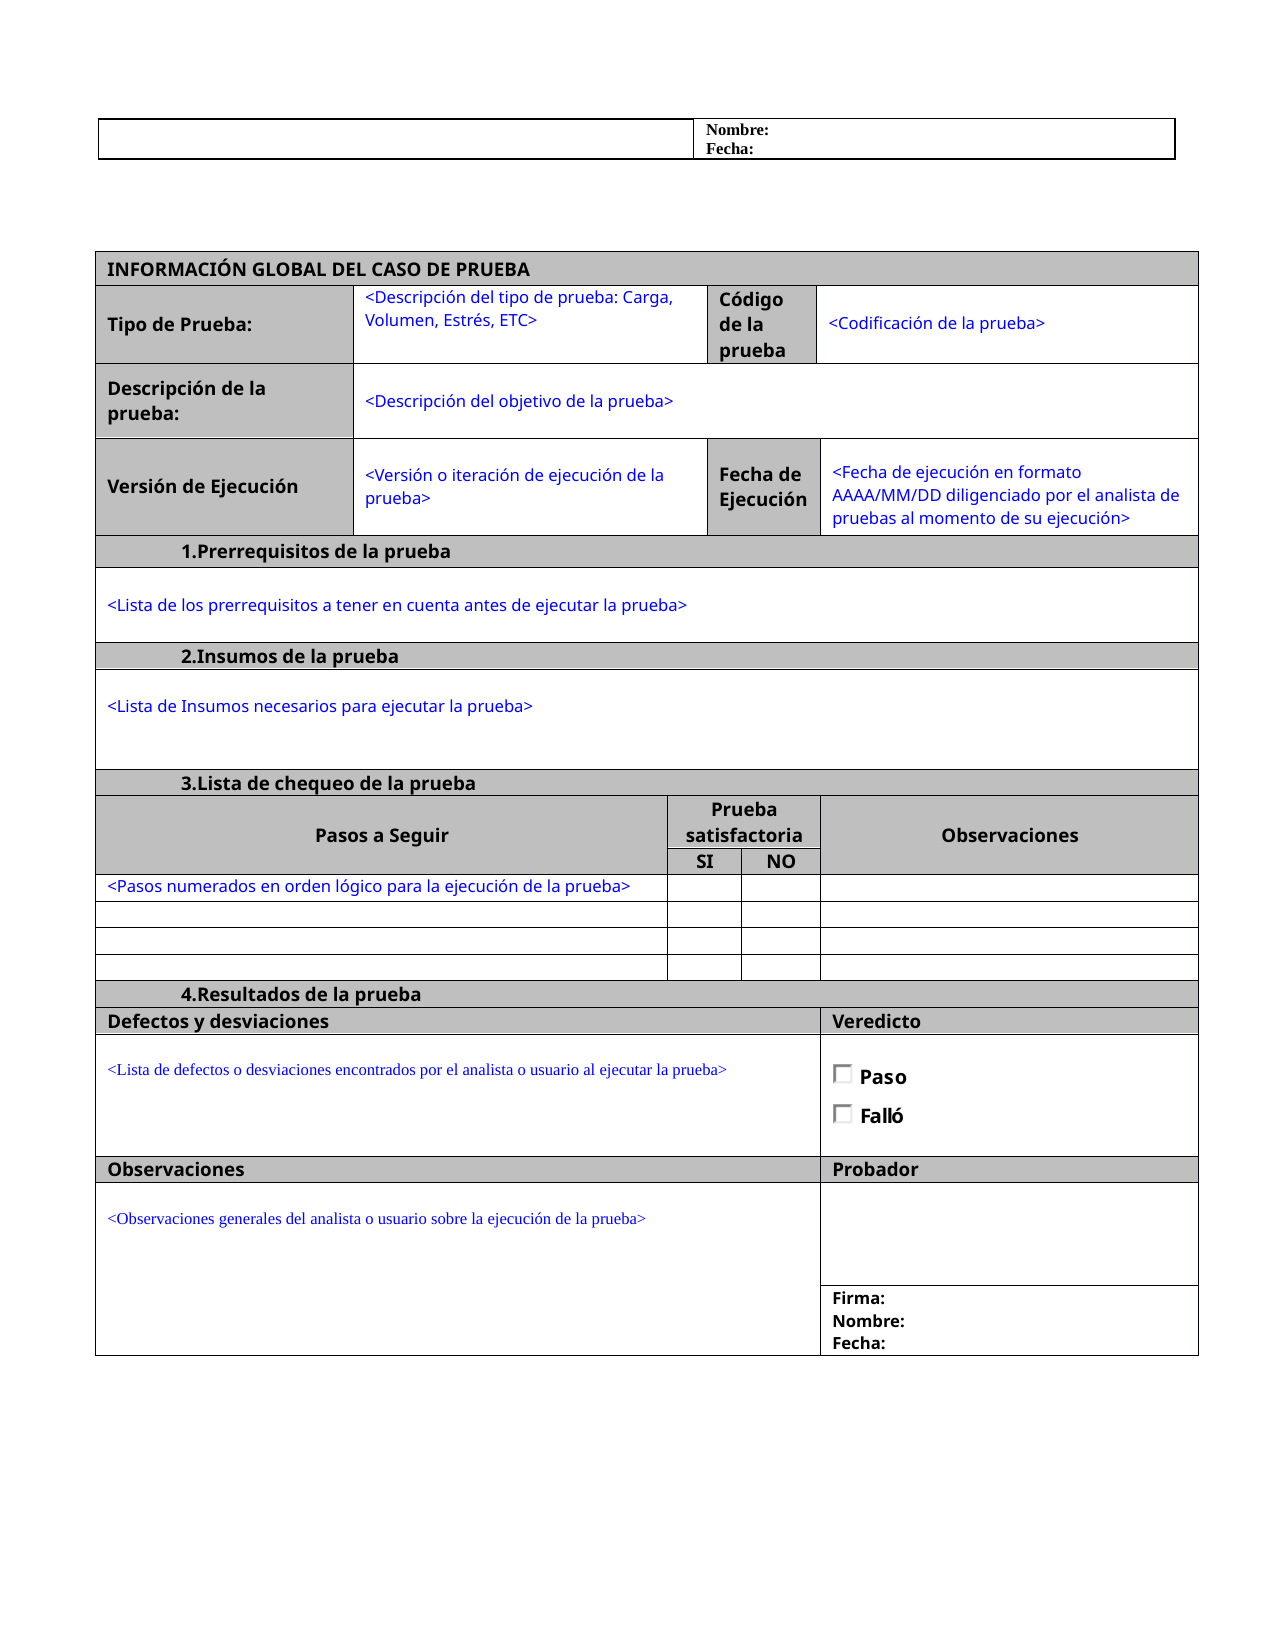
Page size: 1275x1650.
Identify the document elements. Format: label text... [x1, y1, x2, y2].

table_cell Defectos y desviaciones [96, 1008, 820, 1033]
table_cell Descripción de la prueba: [96, 364, 353, 437]
table_cell [821, 902, 1198, 927]
table_cell Insumos de la prueba [96, 643, 1198, 668]
table_cell [742, 875, 820, 901]
table_cell [96, 902, 667, 927]
table_cell [742, 928, 820, 954]
table_cell Veredicto [821, 1008, 1198, 1033]
table_cell [742, 902, 820, 927]
table_cell [668, 928, 741, 954]
table_cell Pasos a Seguir [96, 796, 667, 874]
table_cell [821, 928, 1198, 954]
table_cell Lista de chequeo de la prueba [96, 770, 1198, 795]
table_cell Prueba satisfactoria [668, 796, 820, 847]
table_cell [821, 875, 1198, 901]
table_cell [668, 902, 741, 927]
table_cell <Lista de los prerrequisitos a tener en cuenta antes de ejecutar la prueba> [96, 568, 1198, 642]
table_cell <Versión o iteración de ejecución de la prueba> [354, 439, 707, 535]
table_cell Observaciones [96, 1157, 820, 1182]
table_cell [742, 955, 820, 980]
table_cell Tipo de Prueba: [96, 286, 353, 363]
table_cell <Pasos numerados en orden lógico para la ejecución de la prueba> [96, 875, 667, 901]
table_cell NO [742, 849, 820, 874]
table_cell Prerrequisitos de la prueba [96, 536, 1198, 567]
table_cell <Descripción del objetivo de la prueba> [354, 364, 1198, 437]
table_cell <Observaciones generales del analista o usuario sobre la ejecución de la prueba> [96, 1183, 820, 1354]
table_cell [99, 120, 693, 158]
table_cell [96, 928, 667, 954]
table_cell Fecha de Ejecución [708, 439, 820, 535]
table_cell <Lista de defectos o desviaciones encontrados por el analista o usuario al ejecutar la prueba> [96, 1035, 820, 1156]
table_cell [96, 955, 667, 980]
table_cell Nombre: Fecha: [694, 119, 1174, 158]
table_cell Resultados de la prueba [96, 981, 1198, 1007]
table_cell Firma: Nombre: Fecha: [821, 1286, 1198, 1354]
table_cell Probador [821, 1157, 1198, 1182]
table_cell <Codificación de la prueba> [817, 286, 1198, 363]
table_cell Observaciones [821, 796, 1198, 874]
table_cell Versión de Ejecución [96, 439, 353, 535]
table_cell <Descripción del tipo de prueba: Carga, Volumen, Estrés, ETC> [354, 286, 707, 363]
table_cell [821, 955, 1198, 980]
table_cell <Lista de Insumos necesarios para ejecutar la prueba> [96, 670, 1198, 769]
table_cell [821, 1183, 1198, 1285]
table_cell [668, 875, 741, 901]
table_cell SI [668, 849, 741, 874]
table_cell Código de la prueba [708, 286, 816, 363]
table_header INFORMACIÓN GLOBAL DEL CASO DE PRUEBA [96, 252, 1198, 285]
table_cell [821, 1035, 1198, 1156]
table_cell [668, 955, 741, 980]
table_cell <Fecha de ejecución en formato AAAA/MM/DD diligenciado por el analista de pruebas al momento de su ejecución> [821, 439, 1198, 535]
